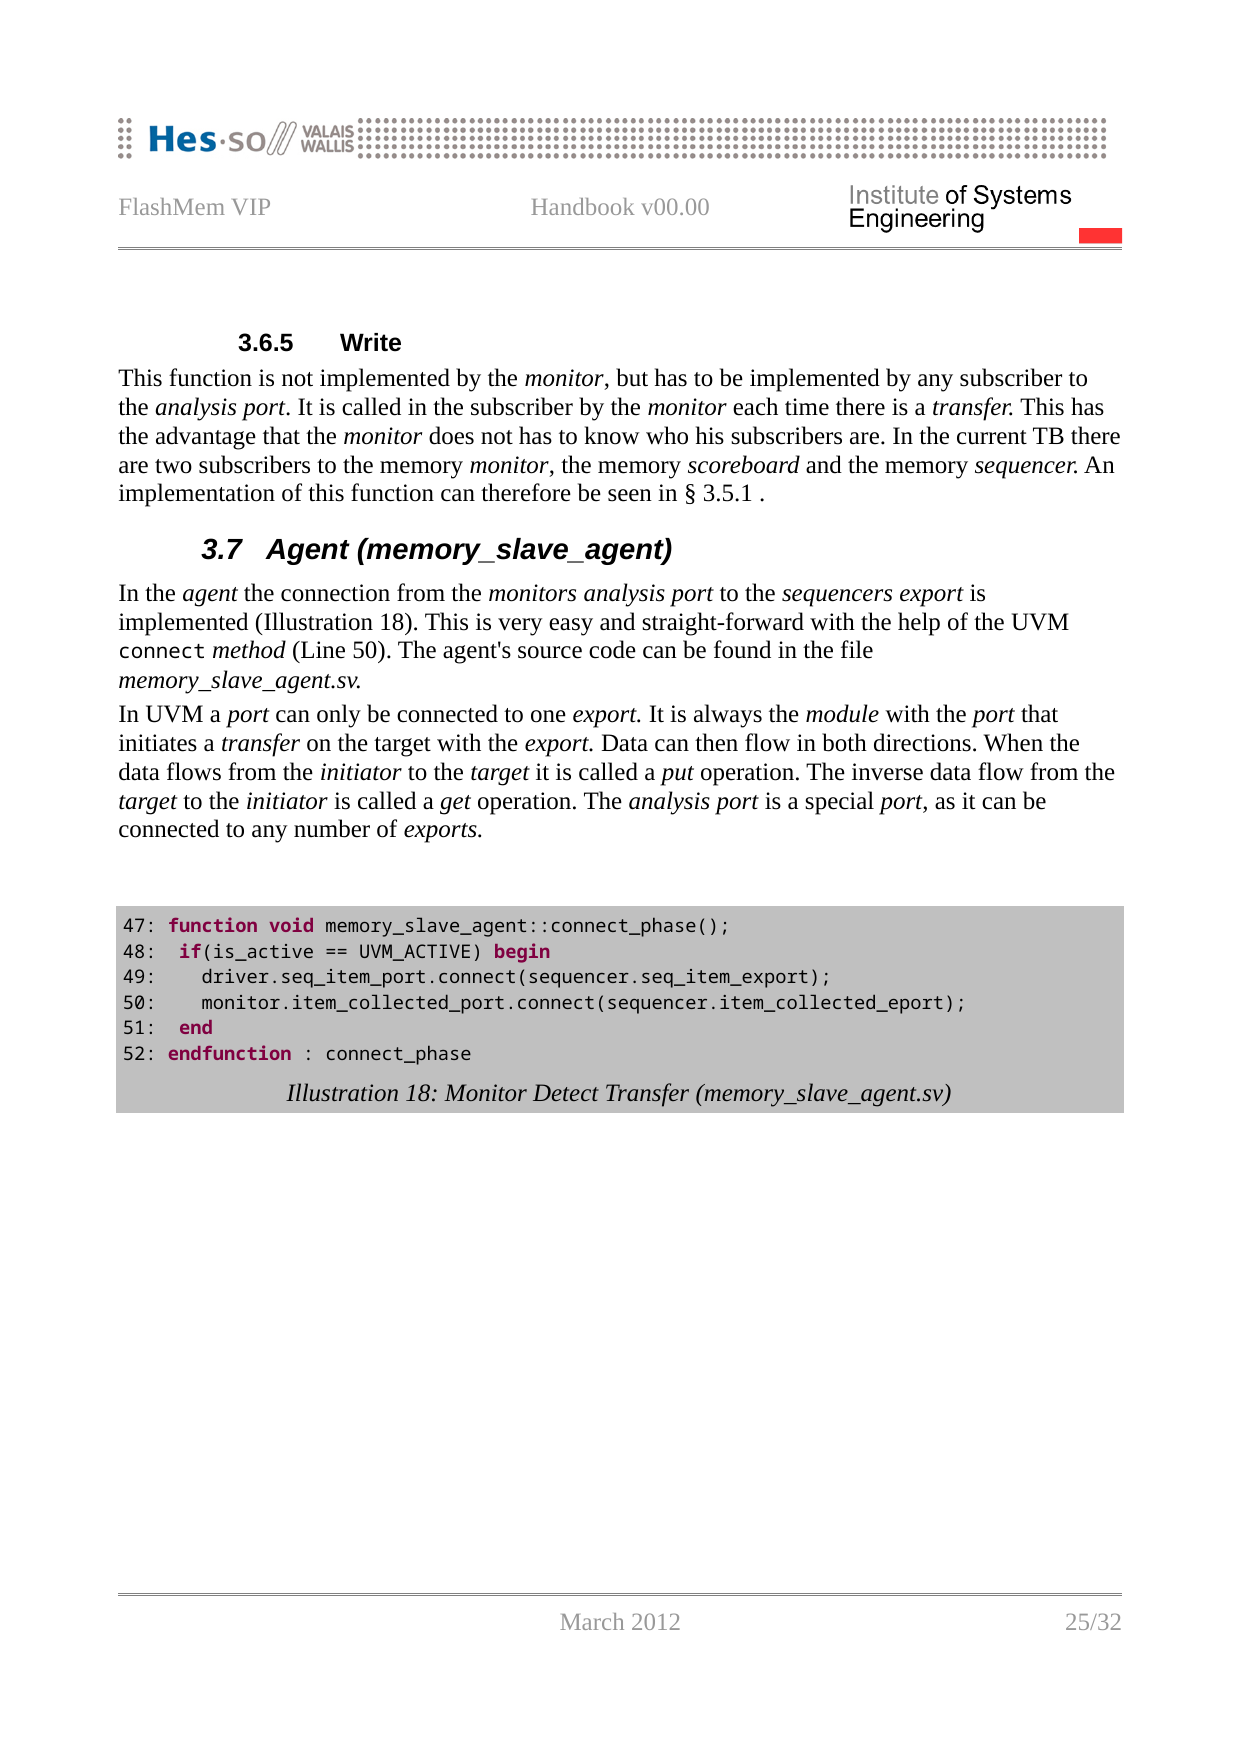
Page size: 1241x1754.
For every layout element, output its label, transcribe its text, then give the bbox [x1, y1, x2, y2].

text This function is not implemented by the monitor, but has to be implemented by any subscriber to the analysis port. It is called in the subscriber by the monitor each time there is a transfer. This has the advantage that the monitor does not has to know who his subscribers are. In the current TB there are two subscribers to the memory monitor, the memory scoreboard and the memory sequencer. An implementation of this function can therefore be seen in §3.5.1. [118, 363, 1122, 507]
subtitle Write [231, 328, 1122, 357]
text 47: function void memory_slave_agent::connect_phase(); [123, 912, 1118, 938]
text Illustration 18: Monitor Detect Transfer (memory_slave_agent.sv) [123, 1078, 1118, 1107]
text 48: if(is_active == UVM_ACTIVE) begin [123, 938, 1118, 963]
text 51: end [123, 1014, 1118, 1040]
text 52: endfunction : connect_phase [123, 1040, 1118, 1066]
text 49: driver.seq_item_port.connect(sequencer.seq_item_export); [123, 963, 1118, 989]
text In the agent the connection from the monitors analysis port to the sequencers export is implemented (Illustration 18). This is very easy and straight-forward with the help of the UVM connect method (Line 50). The agent's source code can be found in the file memory_slave_agent.sv. [118, 578, 1122, 694]
picture [118, 118, 1123, 244]
subtitle Agent (memory_slave_agent) [193, 532, 1122, 566]
text In UVM a port can only be connected to one export. It is always the module with the port that initiates a transfer on the target with the export. Data can then flow in both directions. When the data flows from the initiator to the target it is called a put operation. The inverse data flow from the target to the initiator is called a get operation. The analysis port is a special port, as it can be connected to any number of exports. [118, 699, 1122, 843]
text 50: monitor.item_collected_port.connect(sequencer.item_collected_eport); [123, 989, 1118, 1014]
